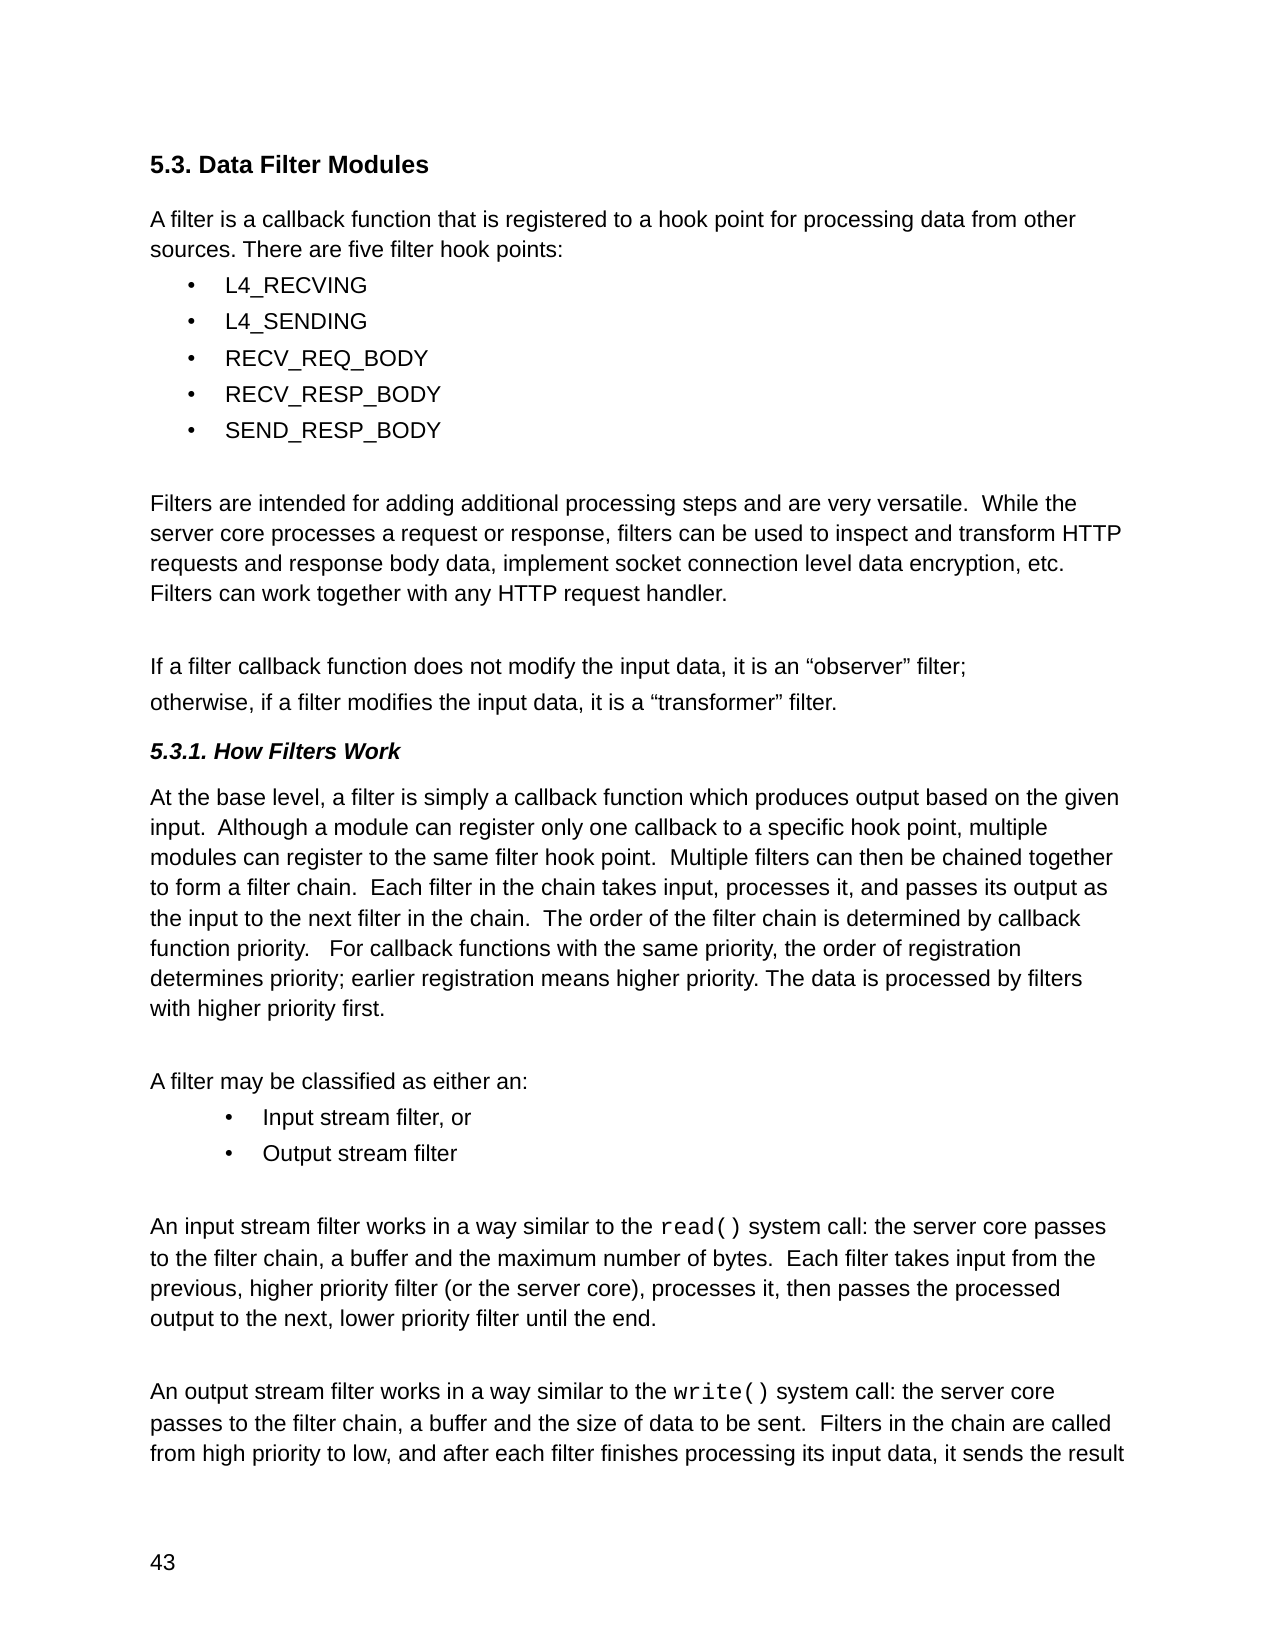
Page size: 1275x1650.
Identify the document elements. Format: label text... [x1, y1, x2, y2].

text otherwise, if a filter modifies the input data, it is a “transformer” filter. [150, 689, 1125, 715]
subtitle 5.3. Data Filter Modules [150, 150, 1125, 179]
text An input stream filter works in a way similar to the read() system call: the server core passes to the filter chain, a buffer and the maximum number of bytes. Each filter takes input from the previous, higher priority filter (or the server core), processes it, then passes the processed output to the next, lower priority filter until the end. [150, 1213, 1125, 1332]
list Input stream filter, or [225, 1104, 1125, 1130]
text An output stream filter works in a way similar to the write() system call: the server core passes to the filter chain, a buffer and the size of data to be sent. Filters in the chain are called from high priority to low, and after each filter finishes processing its input data, it sends the result [150, 1378, 1125, 1466]
list RECV_REQ_BODY [187, 344, 1125, 371]
text At the base level, a filter is simply a callback function which produces output based on the given input. Although a module can register only one callback to a specific hook point, multiple modules can register to the same filter hook point. Multiple filters can then be chained together to form a filter chain. Each filter in the chain takes input, processes it, and passes its output as the input to the next filter in the chain. The order of the filter chain is determined by callback function priority. For callback functions with the same priority, the order of registration determines priority; earlier registration means higher priority. The data is processed by filters with higher priority first. [150, 784, 1125, 1021]
text Filters are intended for adding additional processing steps and are very versatile. While the server core processes a request or response, filters can be used to inspect and transform HTTP requests and response body data, implement socket connection level data encryption, etc. Filters can work together with any HTTP request handler. [150, 489, 1125, 607]
list L4_RECVING [187, 272, 1125, 298]
text If a filter callback function does not modify the input data, it is an “observer” filter; [150, 653, 1125, 679]
list SEND_RESP_BODY [187, 417, 1125, 443]
list L4_SENDING [187, 308, 1125, 335]
subtitle 5.3.1. How Filters Work [150, 738, 1125, 764]
list Output stream filter [225, 1140, 1125, 1166]
text A filter is a callback function that is registered to a hook point for processing data from other sources. There are five filter hook points: [150, 206, 1125, 262]
text A filter may be classified as either an: [150, 1068, 1125, 1094]
list RECV_RESP_BODY [187, 381, 1125, 407]
